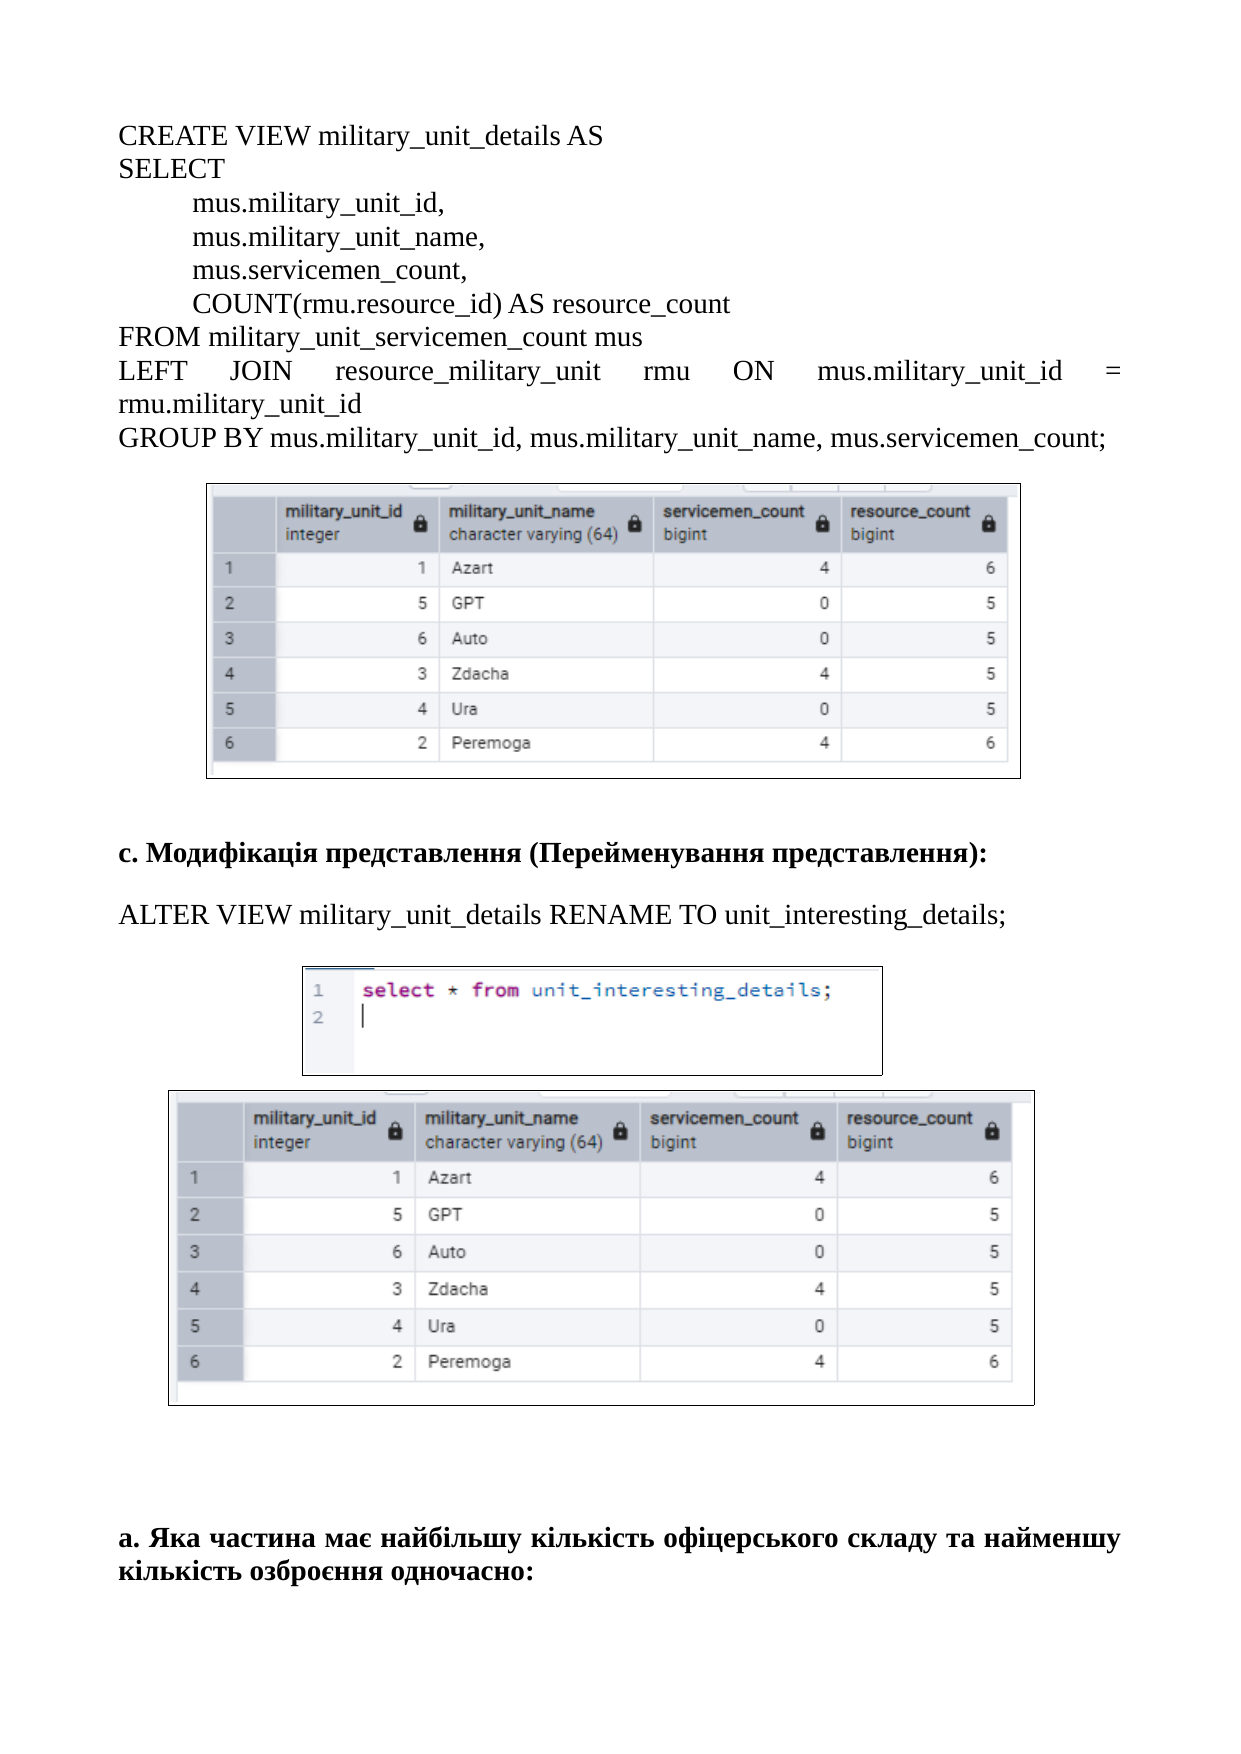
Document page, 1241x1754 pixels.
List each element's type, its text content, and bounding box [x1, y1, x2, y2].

text ALTER VIEW military_unit_details RENAME TO unit_interesting_details; [118, 897, 1122, 931]
text mus.military_unit_name, [118, 219, 1122, 252]
text FROM military_unit_servicemen_count mus [118, 319, 1122, 353]
text COUNT(rmu.resource_id) AS resource_count [118, 286, 1122, 319]
text a. Яка частина має найбільшу кількість офіцерського складу та найменшу кількість озброєння одночасно: [118, 1520, 1122, 1587]
text CREATE VIEW military_unit_details AS [118, 118, 1122, 152]
picture [170, 1092, 1031, 1402]
text c. Модифікація представлення (Перейменування представлення): [118, 835, 1122, 869]
picture [305, 968, 879, 1073]
text mus.servicemen_count, [118, 252, 1122, 286]
text SELECT [118, 152, 1122, 185]
text GROUP BY mus.military_unit_id, mus.military_unit_name, mus.servicemen_count; [118, 420, 1122, 453]
text LEFT JOIN resource_military_unit rmu ON mus.military_unit_id = rmu.military_unit_id [118, 353, 1122, 420]
text mus.military_unit_id, [118, 185, 1122, 219]
picture [209, 485, 1018, 775]
